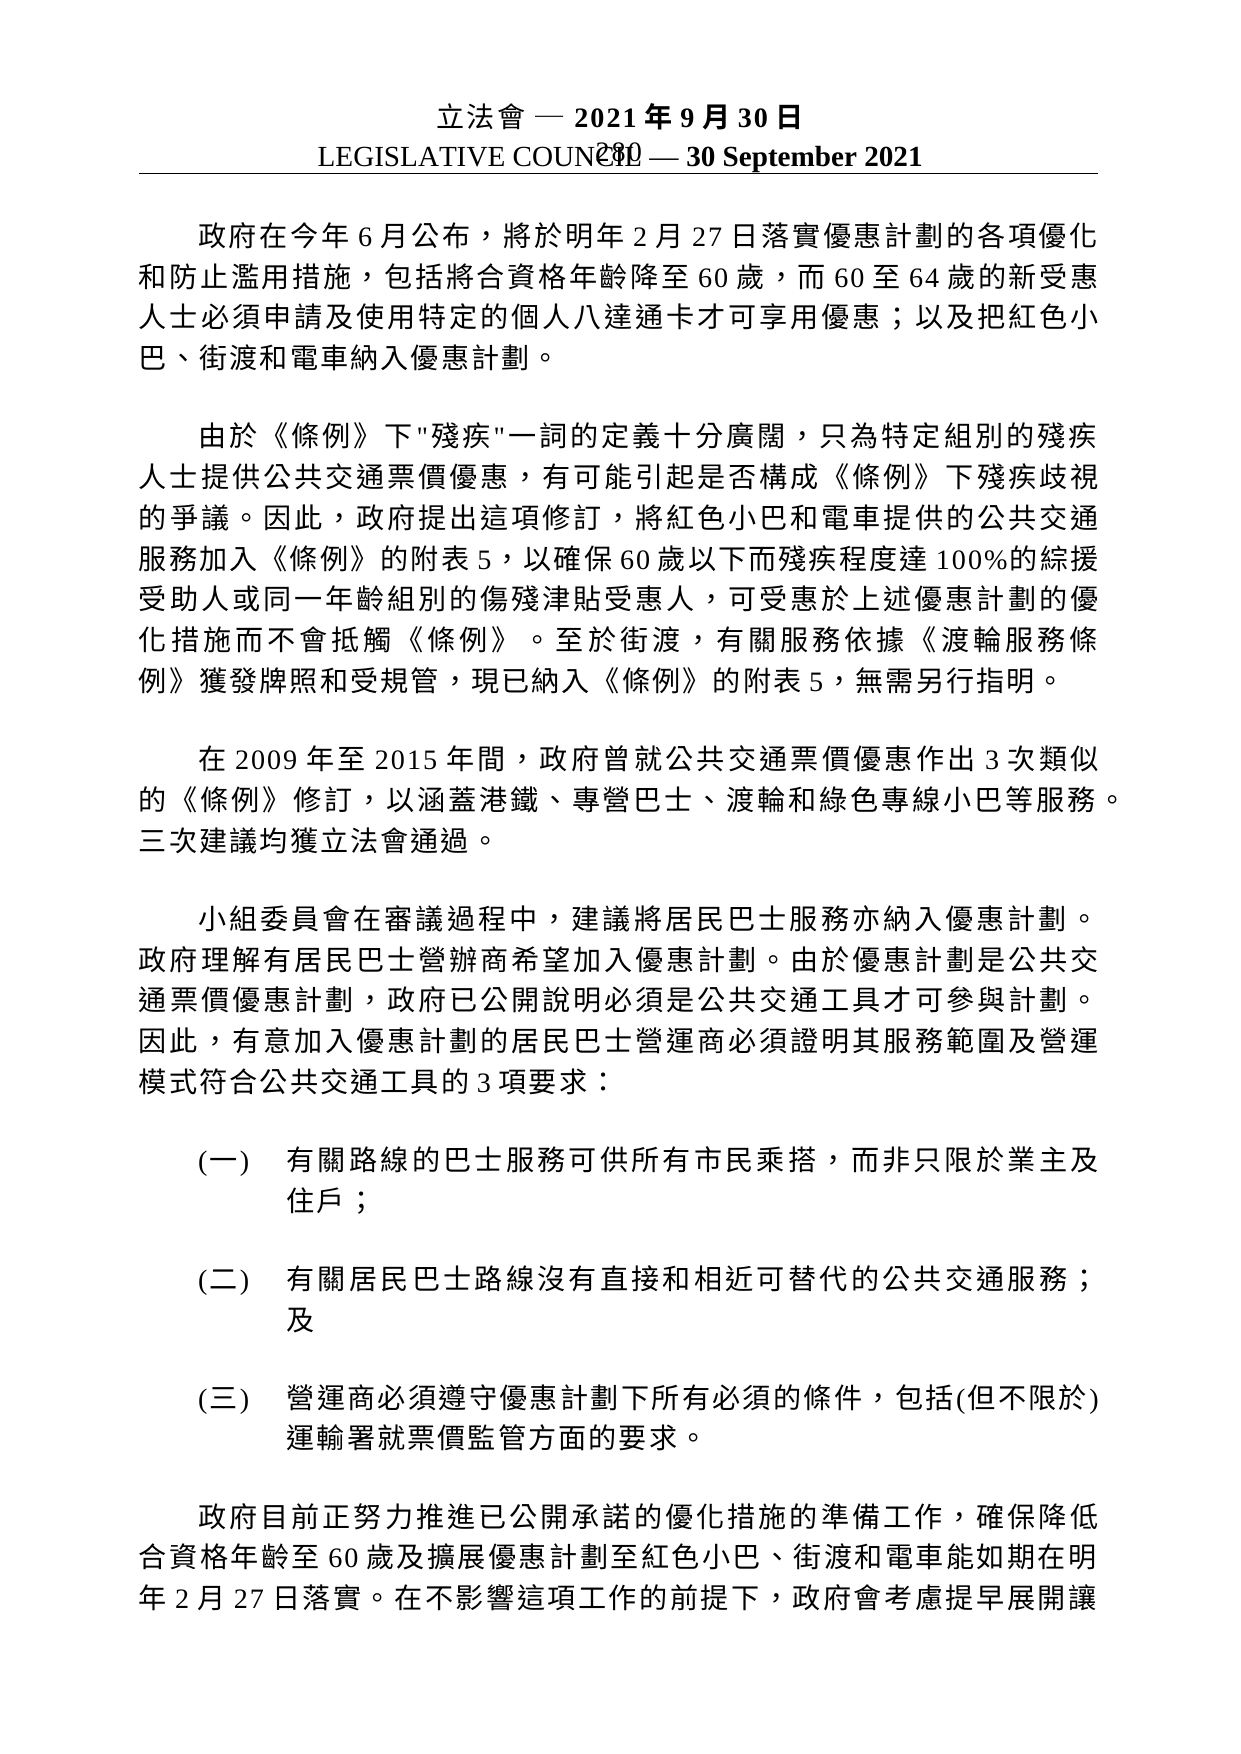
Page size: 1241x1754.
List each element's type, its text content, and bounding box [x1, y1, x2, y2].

text 在2009年至2015年間，政府曾就公共交通票價優惠作出3次類似的《條例》修訂，以涵蓋港鐵、專營巴士、渡輪和綠色專線小巴等服務。三次建議均獲立法會通過。 [139, 737, 1098, 859]
text (三) 營運商必須遵守優惠計劃下所有必須的條件，包括(但不限於)運輸署就票價監管方面的要求。 [198, 1376, 1098, 1457]
text 政府在今年6月公布，將於明年2月27日落實優惠計劃的各項優化和防止濫用措施，包括將合資格年齡降至60歲，而60至64歲的新受惠人士必須申請及使用特定的個人八達通卡才可享用優惠；以及把紅色小巴、街渡和電車納入優惠計劃。 [139, 214, 1098, 377]
text 政府目前正努力推進已公開承諾的優化措施的準備工作，確保降低合資格年齡至60歲及擴展優惠計劃至紅色小巴、街渡和電車能如期在明年2月27日落實。在不影響這項工作的前提下，政府會考慮提早展開讓 [139, 1494, 1098, 1617]
text 小組委員會在審議過程中，建議將居民巴士服務亦納入優惠計劃。政府理解有居民巴士營辦商希望加入優惠計劃。由於優惠計劃是公共交通票價優惠計劃，政府已公開說明必須是公共交通工具才可參與計劃。因此，有意加入優惠計劃的居民巴士營運商必須證明其服務範圍及營運模式符合公共交通工具的3項要求： [139, 897, 1098, 1100]
text 由於《條例》下"殘疾"一詞的定義十分廣闊，只為特定組別的殘疾人士提供公共交通票價優惠，有可能引起是否構成《條例》下殘疾歧視的爭議。因此，政府提出這項修訂，將紅色小巴和電車提供的公共交通服務加入《條例》的附表5，以確保60歲以下而殘疾程度達100%的綜援受助人或同一年齡組別的傷殘津貼受惠人，可受惠於上述優惠計劃的優化措施而不會抵觸《條例》。至於街渡，有關服務依據《渡輪服務條例》獲發牌照和受規管，現已納入《條例》的附表5，無需另行指明。 [139, 414, 1098, 699]
text (一) 有關路線的巴士服務可供所有市民乘搭，而非只限於業主及住戶； [198, 1138, 1098, 1219]
text (二) 有關居民巴士路線沒有直接和相近可替代的公共交通服務；及 [198, 1257, 1098, 1338]
